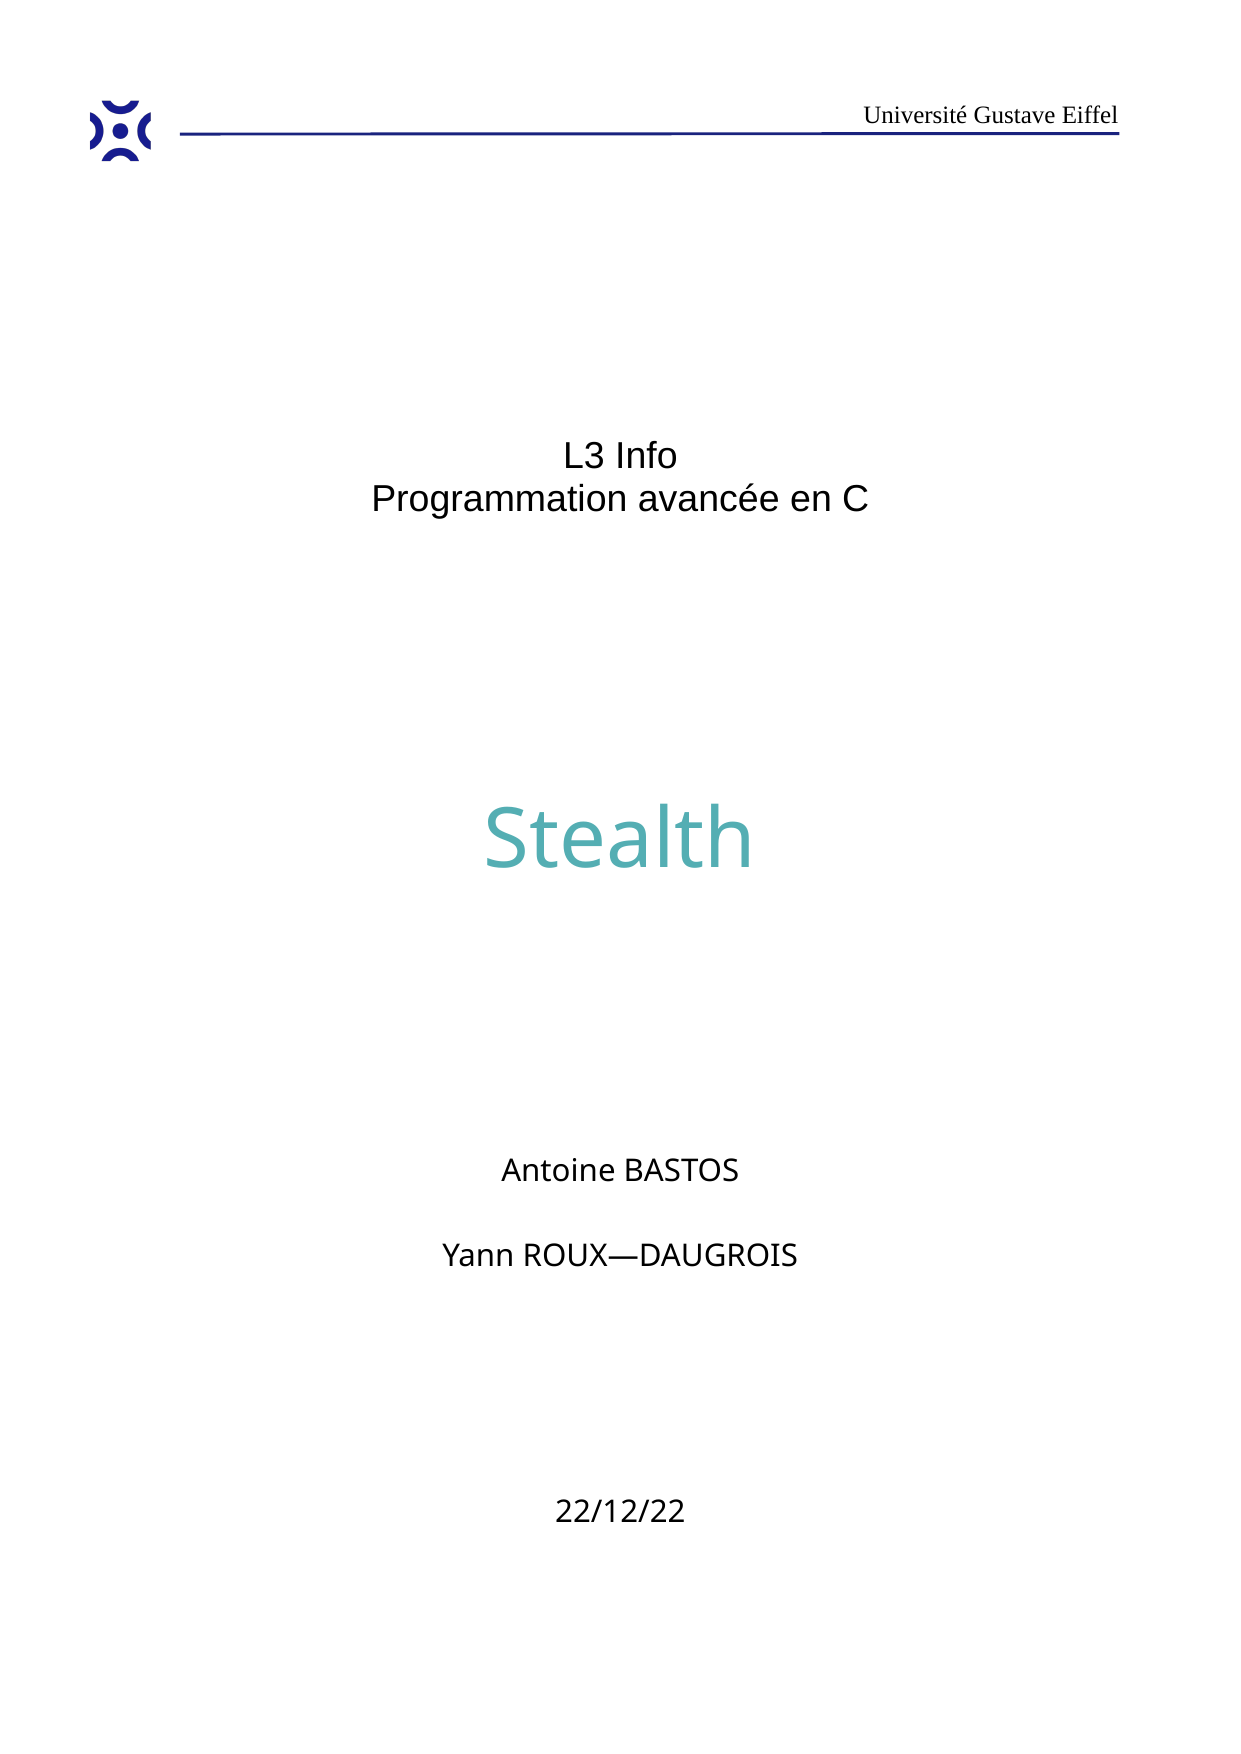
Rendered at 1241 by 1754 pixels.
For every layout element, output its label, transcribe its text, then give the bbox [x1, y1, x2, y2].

text Antoine BASTOS [118, 1148, 1122, 1191]
text Stealth [118, 778, 1122, 891]
text Programmation avancée en C [118, 476, 1122, 519]
text L3 Info [118, 433, 1122, 476]
text 22/12/22 [118, 1489, 1122, 1531]
text Yann ROUX—DAUGROIS [118, 1233, 1122, 1276]
picture [84, 96, 156, 167]
